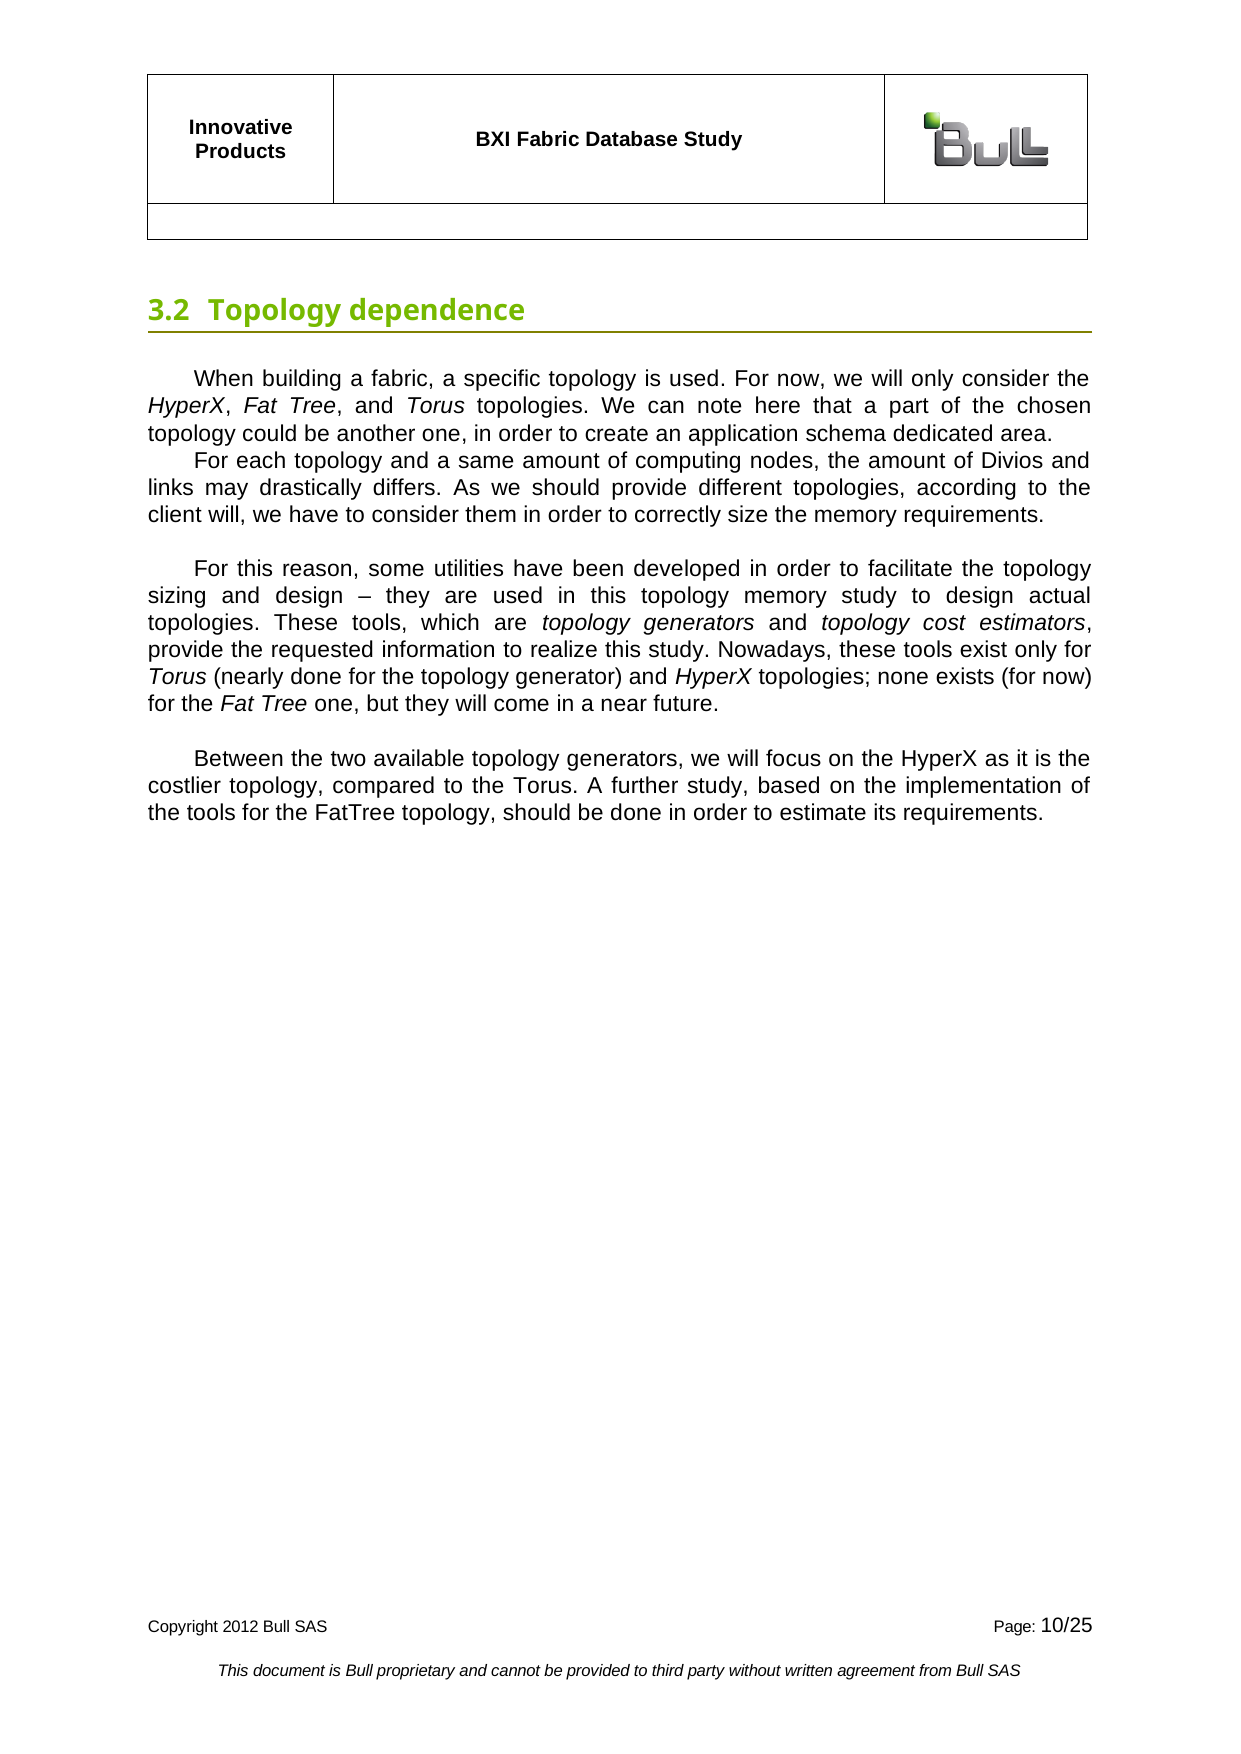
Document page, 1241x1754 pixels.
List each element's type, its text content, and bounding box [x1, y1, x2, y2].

text For this reason, some utilities have been developed in order to facilitate the topology sizing and design – they are used in this topology memory study to design actual topologies. These tools, which are topology generators and topology cost estimators, provide the requested information to realize this study. Nowadays, these tools exist only for Torus (nearly done for the topology generator) and HyperX topologies; none exists (for now) for the Fat Tree one, but they will come in a near future. [148, 554, 1092, 717]
subtitle Topology dependence [148, 289, 1092, 331]
text Between the two available topology generators, we will focus on the HyperX as it is the costlier topology, compared to the Torus. A further study, based on the implementation of the tools for the FatTree topology, should be done in order to estimate its requirements. [148, 744, 1092, 825]
text For each topology and a same amount of computing nodes, the amount of Divios and links may drastically differs. As we should provide different topologies, according to the client will, we have to consider them in order to correctly size the memory requirements. [148, 446, 1092, 527]
text When building a fabric, a specific topology is used. For now, we will only consider the HyperX, Fat Tree, and Torus topologies. We can note here that a part of the chosen topology could be another one, in order to create an application schema dedicated area. [148, 365, 1092, 446]
picture [909, 98, 1063, 181]
